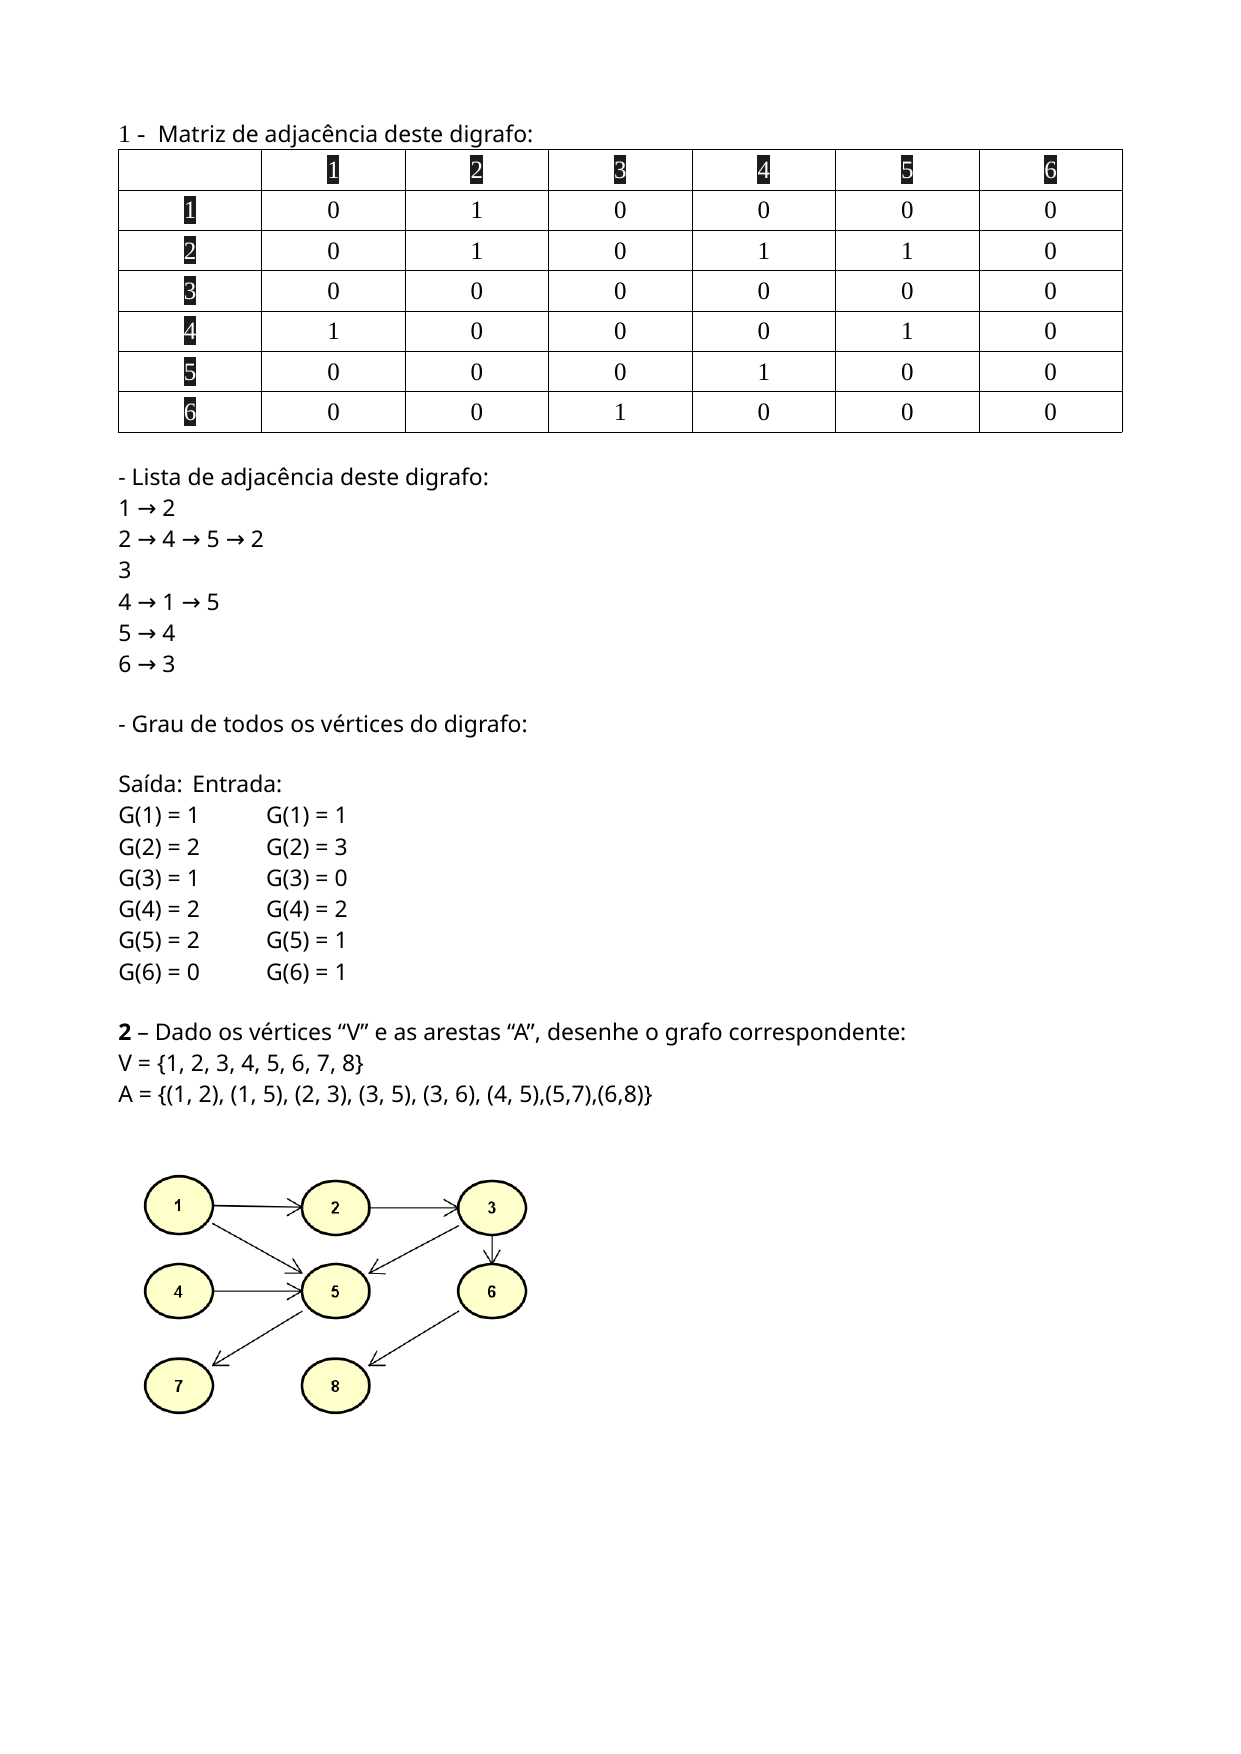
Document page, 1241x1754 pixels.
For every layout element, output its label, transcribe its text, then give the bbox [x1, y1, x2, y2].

text 1 → 2 [118, 492, 1122, 523]
table_cell 0 [549, 191, 692, 230]
text V = {1, 2, 3, 4, 5, 6, 7, 8} [118, 1047, 1122, 1078]
text Saída: Entrada: [118, 768, 1122, 799]
table_cell 0 [262, 191, 405, 230]
table_cell 0 [836, 352, 979, 391]
table_cell 0 [836, 191, 979, 230]
table_cell 3 [119, 271, 261, 311]
table_cell 0 [549, 271, 692, 311]
table_cell 0 [980, 392, 1122, 432]
table_cell 0 [262, 271, 405, 311]
table_cell 0 [549, 231, 692, 270]
table_header 3 [549, 150, 692, 190]
table_cell 0 [836, 392, 979, 432]
table_header 6 [980, 150, 1122, 190]
table_cell 0 [836, 271, 979, 311]
table_cell 0 [693, 271, 835, 311]
table_header 4 [693, 150, 835, 190]
text 4 → 1 → 5 [118, 585, 1122, 617]
table_cell 0 [406, 271, 548, 311]
text 6 → 3 [118, 648, 1122, 679]
table_cell 0 [549, 352, 692, 391]
table_cell 0 [406, 312, 548, 351]
table_cell 5 [119, 352, 261, 391]
text - Grau de todos os vértices do digrafo: [118, 708, 1122, 739]
table_cell 0 [549, 312, 692, 351]
text 2 – Dado os vértices “V” e as arestas “A”, desenhe o grafo correspondente: [118, 1015, 1122, 1047]
table_cell 1 [406, 191, 548, 230]
table_cell 0 [980, 312, 1122, 351]
text G(3) = 1 G(3) = 0 [118, 862, 1122, 893]
table_cell 0 [693, 191, 835, 230]
text A = {(1, 2), (1, 5), (2, 3), (3, 5), (3, 6), (4, 5),(5,7),(6,8)} [118, 1078, 1122, 1109]
table_cell 0 [980, 271, 1122, 311]
table_cell 0 [406, 392, 548, 432]
table_cell 2 [119, 231, 261, 270]
text G(1) = 1 G(1) = 1 [118, 799, 1122, 830]
picture [132, 1159, 540, 1439]
table_cell 0 [262, 231, 405, 270]
text 1 - Matriz de adjacência deste digrafo: [118, 118, 1122, 149]
text - Lista de adjacência deste digrafo: [118, 460, 1122, 492]
table_cell 1 [693, 352, 835, 391]
table_cell 4 [119, 312, 261, 351]
text G(2) = 2 G(2) = 3 [118, 830, 1122, 862]
table_cell 0 [406, 352, 548, 391]
text 5 → 4 [118, 617, 1122, 648]
table_cell 1 [693, 231, 835, 270]
table_cell 1 [836, 231, 979, 270]
text G(5) = 2 G(5) = 1 [118, 924, 1122, 955]
table_cell 0 [980, 352, 1122, 391]
table_header [119, 150, 261, 190]
text G(6) = 0 G(6) = 1 [118, 955, 1122, 987]
table_cell 1 [549, 392, 692, 432]
table_cell 0 [980, 191, 1122, 230]
table_cell 0 [980, 231, 1122, 270]
text G(4) = 2 G(4) = 2 [118, 893, 1122, 924]
text 3 [118, 554, 1122, 585]
table_cell 1 [836, 312, 979, 351]
table_cell 1 [406, 231, 548, 270]
table_header 2 [406, 150, 548, 190]
text 2 → 4 → 5 → 2 [118, 523, 1122, 554]
table_cell 0 [693, 312, 835, 351]
table_cell 1 [262, 312, 405, 351]
table_cell 0 [262, 392, 405, 432]
table_header 1 [262, 150, 405, 190]
table_cell 0 [693, 392, 835, 432]
table_cell 0 [262, 352, 405, 391]
table_header 5 [836, 150, 979, 190]
table_cell 1 [119, 191, 261, 230]
table_cell 6 [119, 392, 261, 432]
